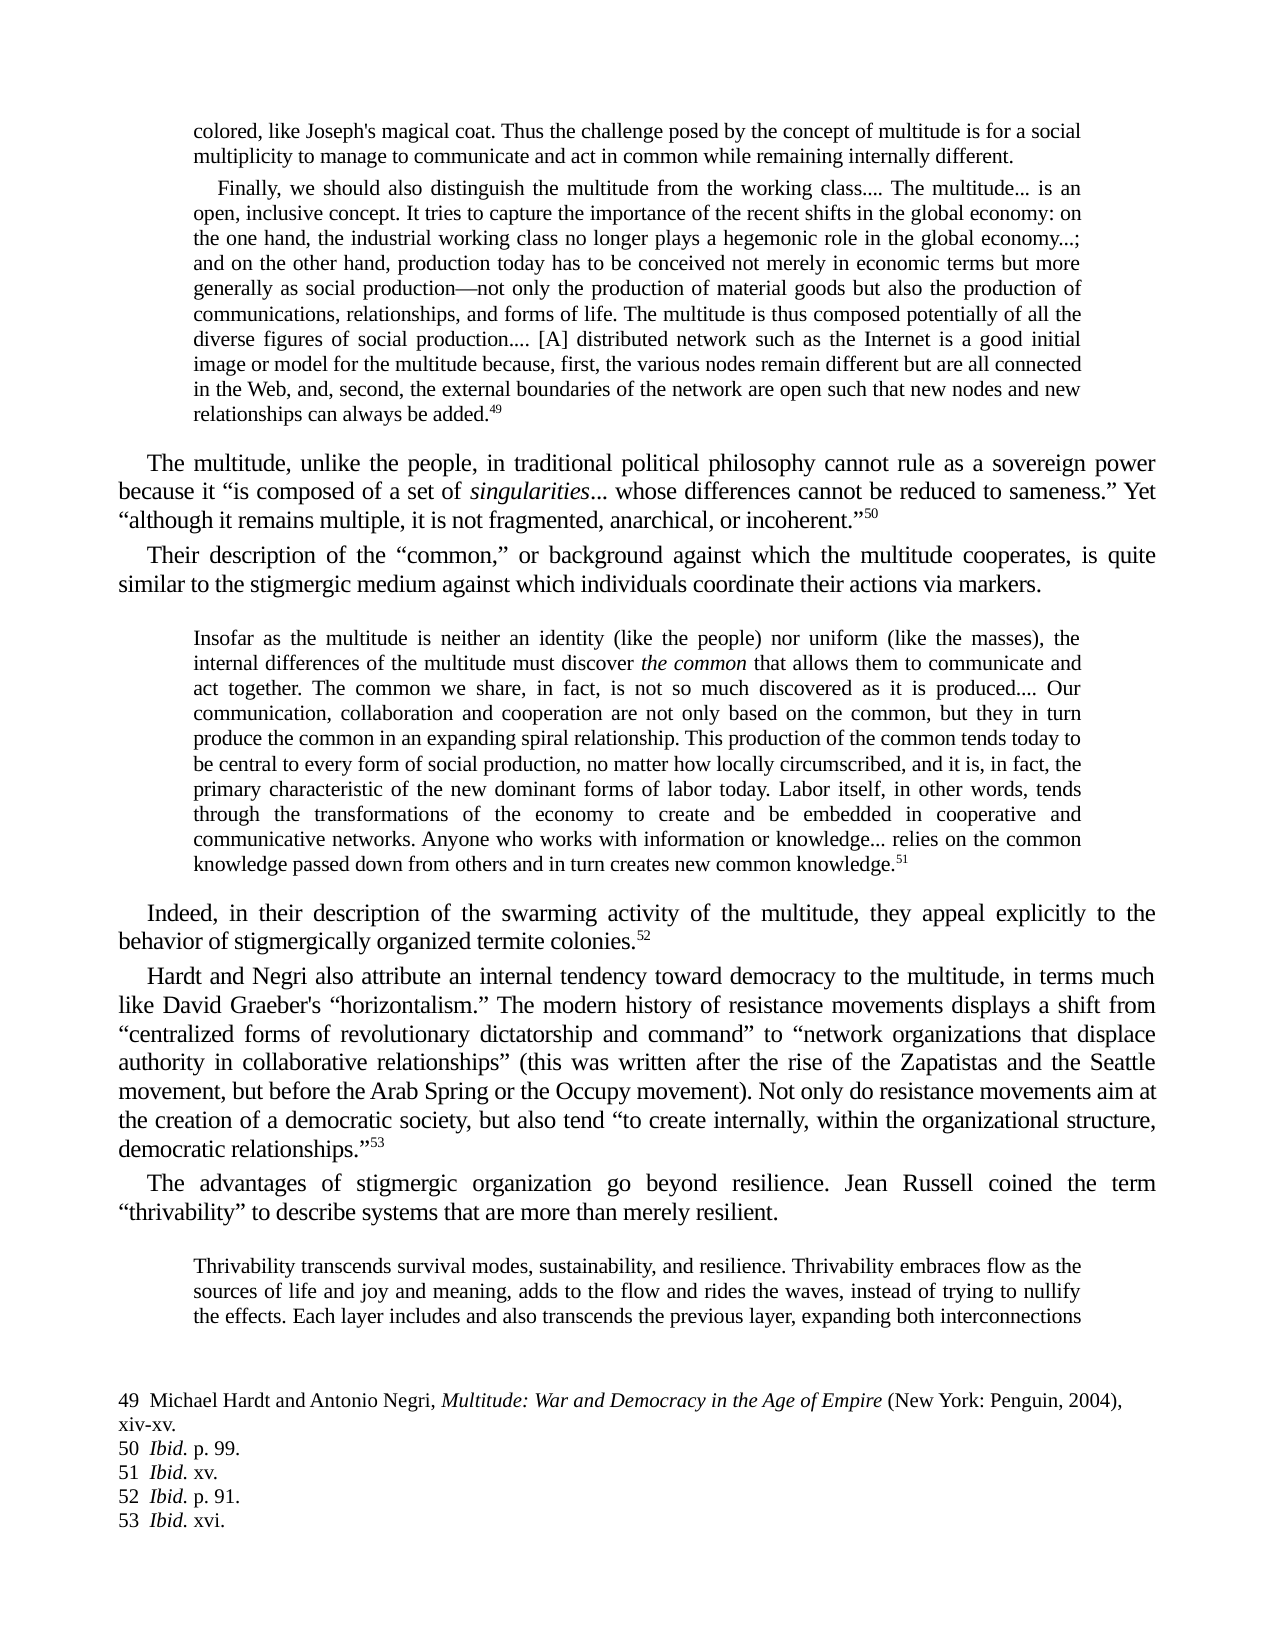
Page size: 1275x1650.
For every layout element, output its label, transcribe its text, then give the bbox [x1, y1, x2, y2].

text Insofar as the multitude is neither an identity (like the people) nor uniform (like the masses), the internal differences of the multitude must discover the common that allows them to communicate and act together. The common we share, in fact, is not so much discovered as it is produced.... Our communication, collaboration and cooperation are not only based on the common, but they in turn produce the common in an expanding spiral relationship. This production of the common tends today to be central to every form of social production, no matter how locally circumscribed, and it is, in fact, the primary characteristic of the new dominant forms of labor today. Labor itself, in other words, tends through the transformations of the economy to create and be embedded in cooperative and communicative networks. Anyone who works with information or knowledge... relies on the common knowledge passed down from others and in turn creates new common knowledge. [193, 624, 1082, 877]
text Finally, we should also distinguish the multitude from the working class.... The multitude... is an open, inclusive concept. It tries to capture the importance of the recent shifts in the global economy: on the one hand, the industrial working class no longer plays a hegemonic role in the global economy...; and on the other hand, production today has to be conceived not merely in economic terms but more generally as social production—not only the production of material goods but also the production of communications, relationships, and forms of life. The multitude is thus composed potentially of all the diverse figures of social production.... [A] distributed network such as the Internet is a good initial image or model for the multitude because, first, the various nodes remain different but are all connected in the Web, and, second, the external boundaries of the network are open such that new nodes and new relationships can always be added. [193, 174, 1082, 427]
text Michael Hardt and Antonio Negri, Multitude: War and Democracy in the Age of Empire (New York: Penguin, 2004), xiv-xv. [118, 1387, 1157, 1436]
text Ibid. p. 99. [118, 1436, 1157, 1460]
text Ibid. xvi. [118, 1508, 1157, 1532]
text Ibid. xv. [118, 1460, 1157, 1484]
text Their description of the “common,” or background against which the multitude cooperates, is quite similar to the stigmergic medium against which individuals coordinate their actions via markers. [118, 540, 1157, 597]
text Indeed, in their description of the swarming activity of the multitude, they appeal explicitly to the behavior of stigmergically organized termite colonies. [118, 898, 1157, 955]
text Hardt and Negri also attribute an internal tendency toward democracy to the multitude, in terms much like David Graeber's “horizontalism.” The modern history of resistance movements displays a shift from “centralized forms of revolutionary dictatorship and command” to “network organizations that displace authority in collaborative relationships” (this was written after the rise of the Zapatistas and the Seattle movement, but before the Arab Spring or the Occupy movement). Not only do resistance movements aim at the creation of a democratic society, but also tend “to create internally, within the organizational structure, democratic relationships.” [118, 961, 1157, 1162]
text colored, like Joseph's magical coat. Thus the challenge posed by the concept of multitude is for a social multiplicity to manage to communicate and act in common while remaining internally different. [193, 118, 1082, 168]
text Ibid. p. 91. [118, 1484, 1157, 1508]
text Thrivability transcends survival modes, sustainability, and resilience. Thrivability embraces flow as the sources of life and joy and meaning, adds to the flow and rides the waves, instead of trying to nullify the effects. Each layer includes and also transcends the previous layer, expanding both interconnections [193, 1253, 1082, 1329]
text The multitude, unlike the people, in traditional political philosophy cannot rule as a sovereign power because it “is composed of a set of singularities... whose differences cannot be reduced to sameness.” Yet “although it remains multiple, it is not fragmented, anarchical, or incoherent.” [118, 448, 1157, 534]
text The advantages of stigmergic organization go beyond resilience. Jean Russell coined the term “thrivability” to describe systems that are more than merely resilient. [118, 1168, 1157, 1226]
